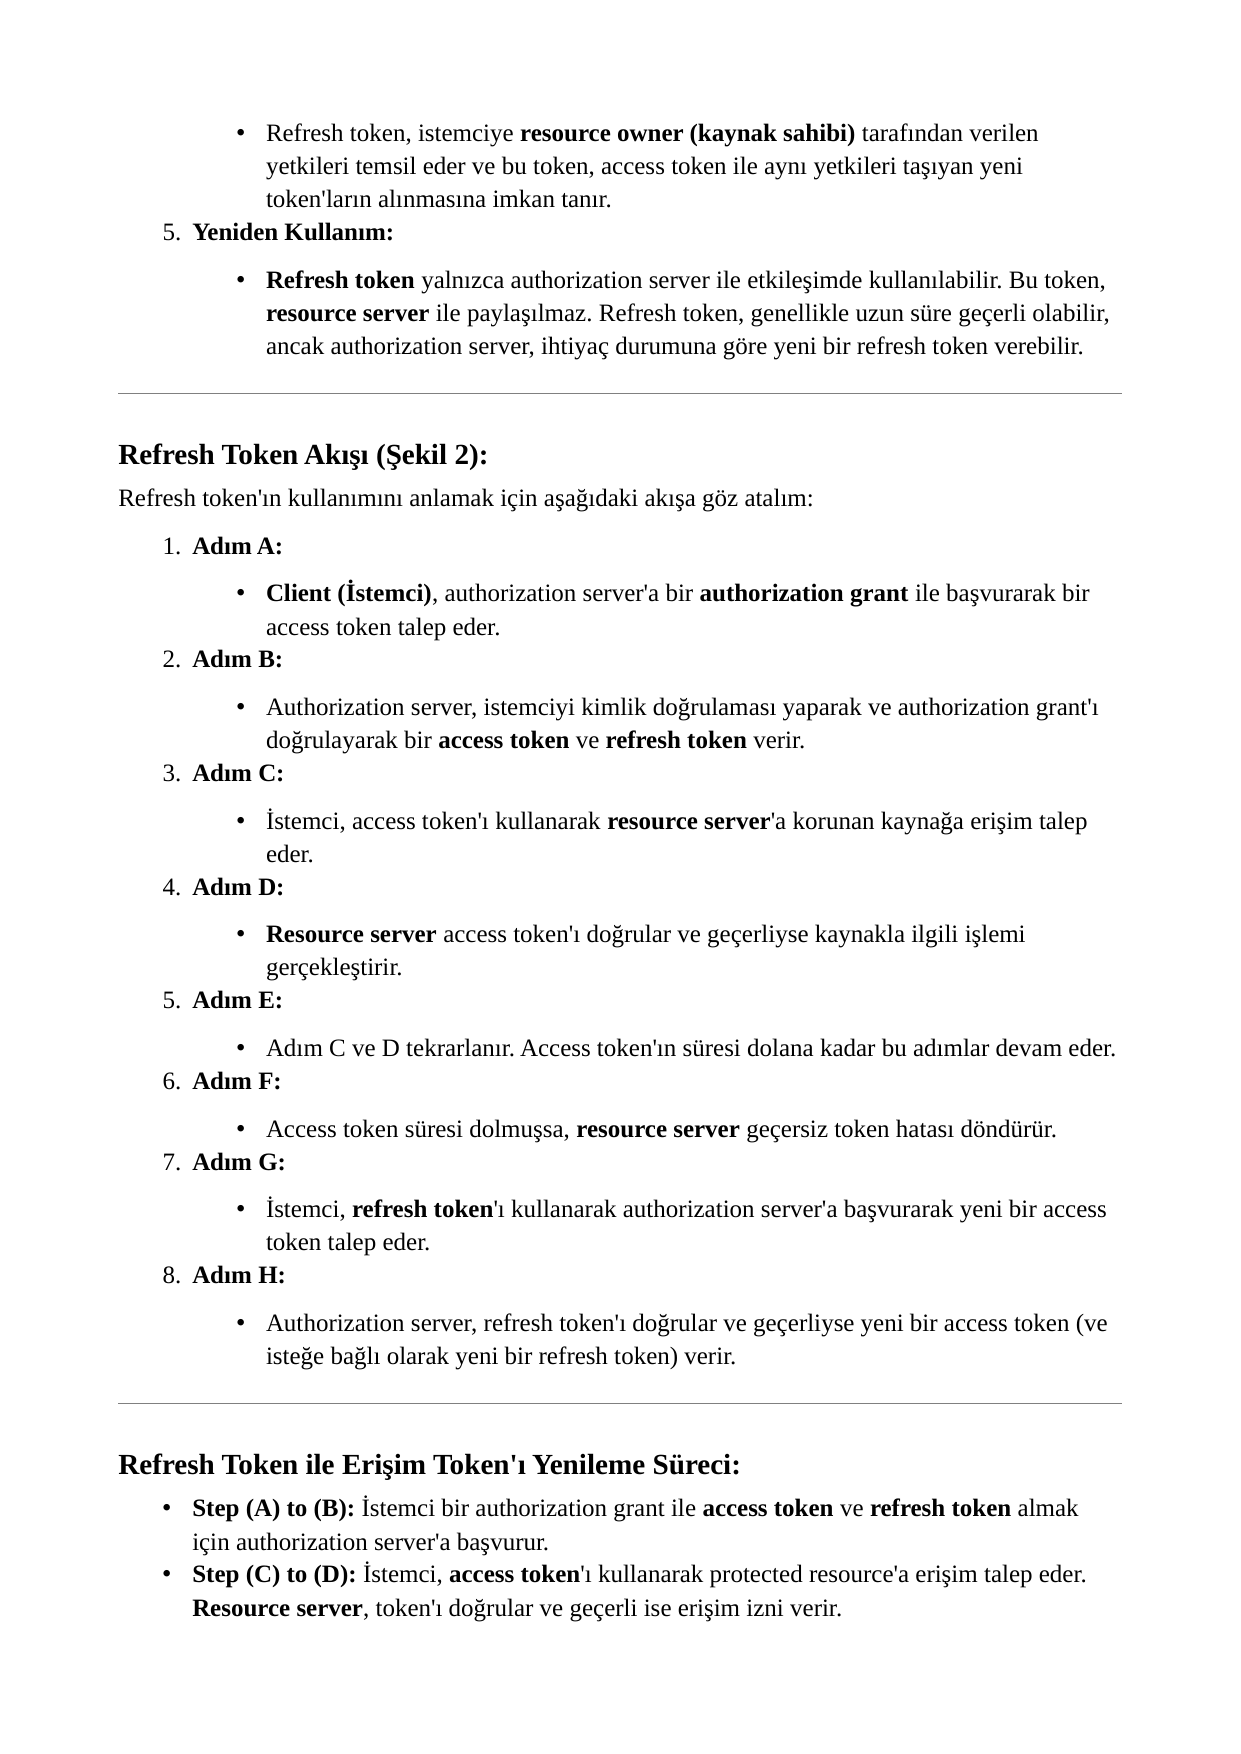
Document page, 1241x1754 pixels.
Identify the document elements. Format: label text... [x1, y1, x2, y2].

list Access token süresi dolmuşsa, resource server geçersiz token hatası döndürür. [236, 1114, 1122, 1142]
list Adım B: [162, 644, 1122, 673]
list Refresh token, istemciye resource owner (kaynak sahibi) tarafından verilen yetkileri temsil eder ve bu token, access token ile aynı yetkileri taşıyan yeni token'ların alınmasına imkan tanır. [236, 118, 1122, 213]
list Adım C ve D tekrarlanır. Access token'ın süresi dolana kadar bu adımlar devam eder. [236, 1033, 1122, 1062]
list Authorization server, refresh token'ı doğrular ve geçerliyse yeni bir access token (ve isteğe bağlı olarak yeni bir refresh token) verir. [236, 1308, 1122, 1370]
list Resource server access token'ı doğrular ve geçerliyse kaynakla ilgili işlemi gerçekleştirir. [236, 919, 1122, 981]
list Adım E: [162, 986, 1122, 1014]
list Adım F: [162, 1066, 1122, 1095]
list Step (C) to (D): İstemci, access token'ı kullanarak protected resource'a erişim talep eder. Resource server, token'ı doğrular ve geçerli ise erişim izni verir. [162, 1559, 1122, 1621]
list Adım A: [162, 531, 1122, 560]
text Refresh token'ın kullanımını anlamak için aşağıdaki akışa göz atalım: [118, 483, 1122, 512]
list İstemci, refresh token'ı kullanarak authorization server'a başvurarak yeni bir access token talep eder. [236, 1194, 1122, 1256]
list Adım C: [162, 758, 1122, 787]
list Yeniden Kullanım: [162, 217, 1122, 246]
subtitle Refresh Token Akışı (Şekil 2): [118, 437, 1122, 471]
list Adım H: [162, 1260, 1122, 1289]
list Adım D: [162, 872, 1122, 901]
list Adım G: [162, 1147, 1122, 1176]
subtitle Refresh Token ile Erişim Token'ı Yenileme Süreci: [118, 1447, 1122, 1481]
list İstemci, access token'ı kullanarak resource server'a korunan kaynağa erişim talep eder. [236, 806, 1122, 868]
list Client (İstemci), authorization server'a bir authorization grant ile başvurarak bir access token talep eder. [236, 578, 1122, 640]
list Authorization server, istemciyi kimlik doğrulaması yaparak ve authorization grant'ı doğrulayarak bir access token ve refresh token verir. [236, 692, 1122, 754]
list Step (A) to (B): İstemci bir authorization grant ile access token ve refresh token almak için authorization server'a başvurur. [162, 1493, 1122, 1555]
list Refresh token yalnızca authorization server ile etkileşimde kullanılabilir. Bu token, resource server ile paylaşılmaz. Refresh token, genellikle uzun süre geçerli olabilir, ancak authorization server, ihtiyaç durumuna göre yeni bir refresh token verebilir. [236, 265, 1122, 359]
